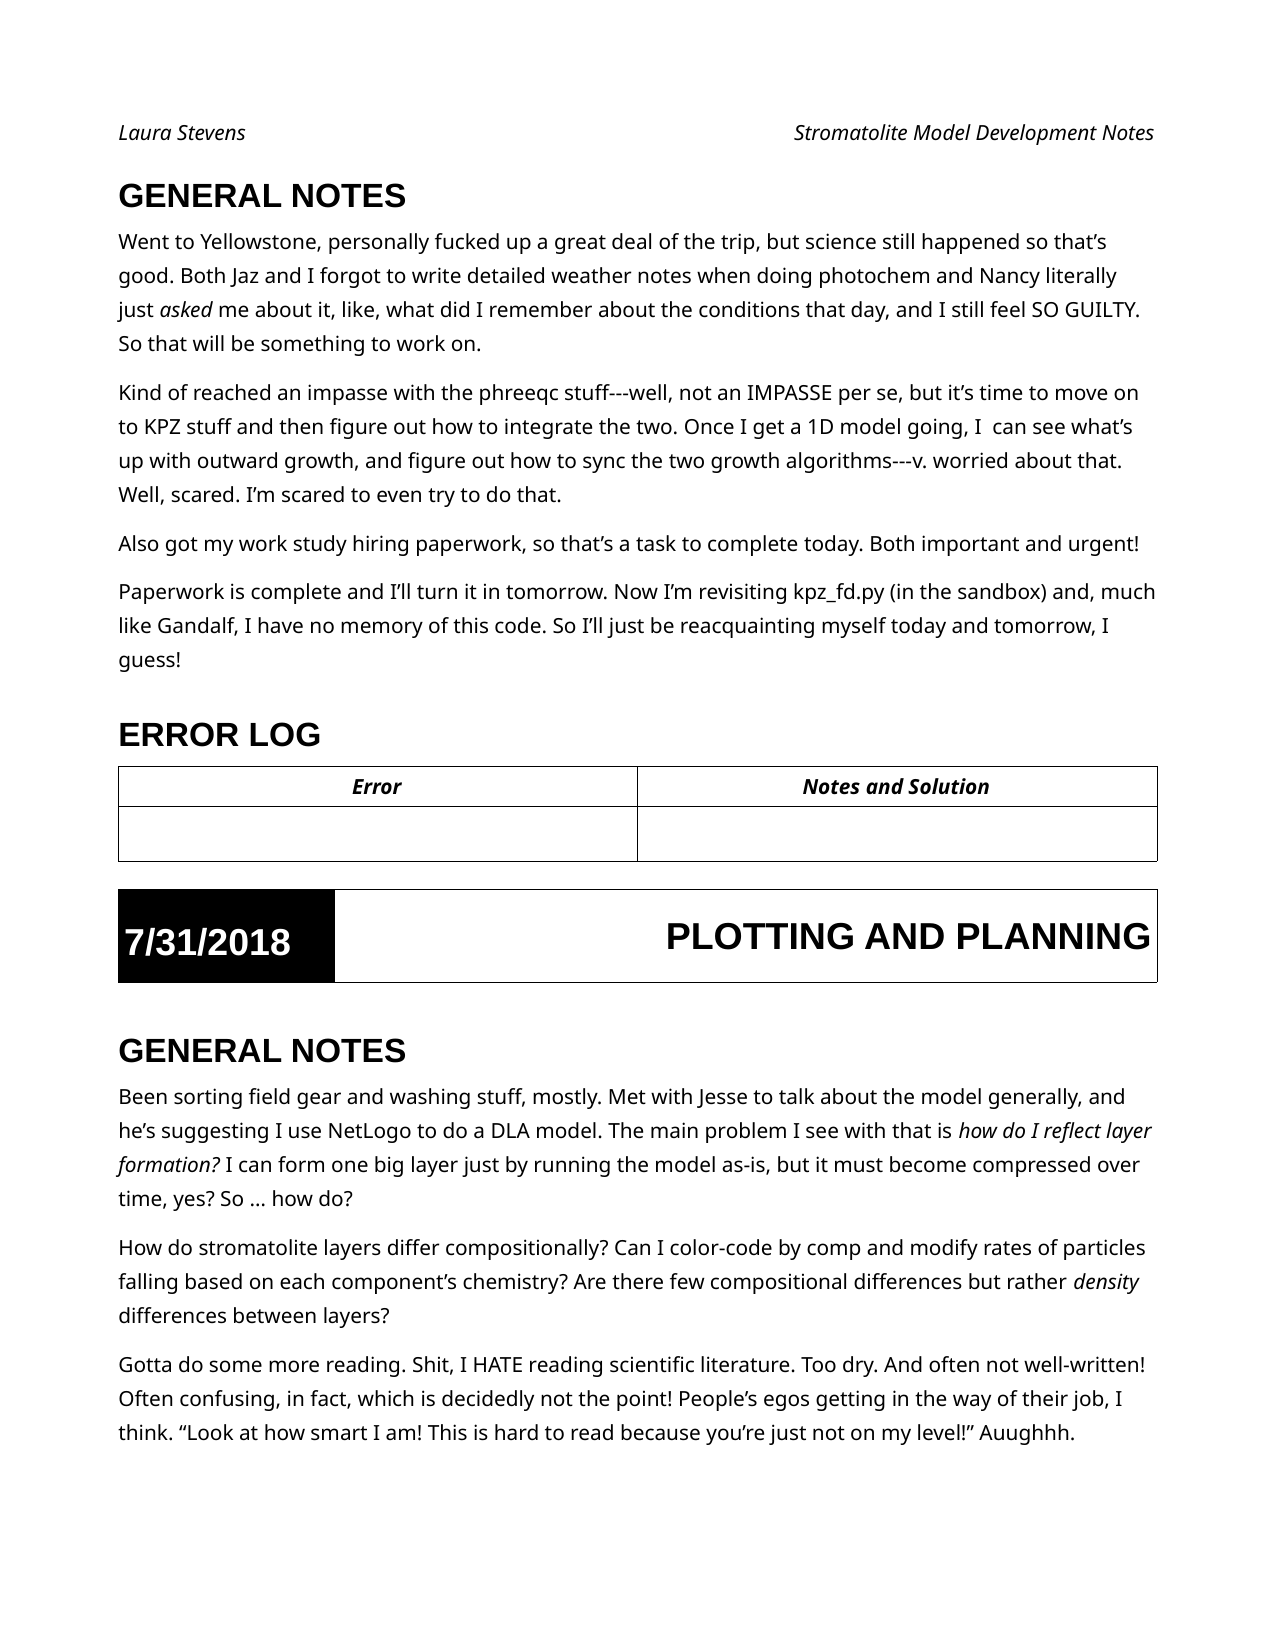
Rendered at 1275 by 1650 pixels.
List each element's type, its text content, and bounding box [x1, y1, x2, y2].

table_header 7/31/2018 [119, 890, 334, 982]
text Been sorting field gear and washing stuff, mostly. Met with Jesse to talk about the model generally, and he’s suggesting I use NetLogo to do a DLA model. The main problem I see with that is how do I reflect layer formation? I can form one big layer just by running the model as-is, but it must become compressed over time, yes? So … how do? [118, 1082, 1157, 1213]
table_cell [119, 807, 637, 861]
subtitle Error Log [118, 715, 1157, 754]
text Went to Yellowstone, personally fucked up a great deal of the trip, but science still happened so that’s good. Both Jaz and I forgot to write detailed weather notes when doing photochem and Nancy literally just asked me about it, like, what did I remember about the conditions that day, and I still feel SO GUILTY. So that will be something to work on. [118, 227, 1157, 358]
table_header PLOTTING AND PLANNING [335, 890, 1157, 982]
text Also got my work study hiring paperwork, so that’s a task to complete today. Both important and urgent! [118, 529, 1157, 557]
text How do stromatolite layers differ compositionally? Can I color-code by comp and modify rates of particles falling based on each component’s chemistry? Are there few compositional differences but rather density differences between layers? [118, 1233, 1157, 1329]
subtitle General Notes [118, 1031, 1157, 1069]
subtitle General Notes [118, 176, 1157, 215]
table_cell [638, 807, 1157, 861]
text Gotta do some more reading. Shit, I HATE reading scientific literature. Too dry. And often not well-written! Often confusing, in fact, which is decidedly not the point! People’s egos getting in the way of their job, I think. “Look at how smart I am! This is hard to read because you’re just not on my level!” Auughhh. [118, 1350, 1157, 1446]
table_header Notes and Solution [638, 767, 1157, 806]
text Kind of reached an impasse with the phreeqc stuff---well, not an IMPASSE per se, but it’s time to move on to KPZ stuff and then figure out how to integrate the two. Once I get a 1D model going, I can see what’s up with outward growth, and figure out how to sync the two growth algorithms---v. worried about that. Well, scared. I’m scared to even try to do that. [118, 378, 1157, 509]
table_header Error [119, 767, 637, 806]
text Paperwork is complete and I’ll turn it in tomorrow. Now I’m revisiting kpz_fd.py (in the sandbox) and, much like Gandalf, I have no memory of this code. So I’ll just be reacquainting myself today and tomorrow, I guess! [118, 577, 1157, 674]
